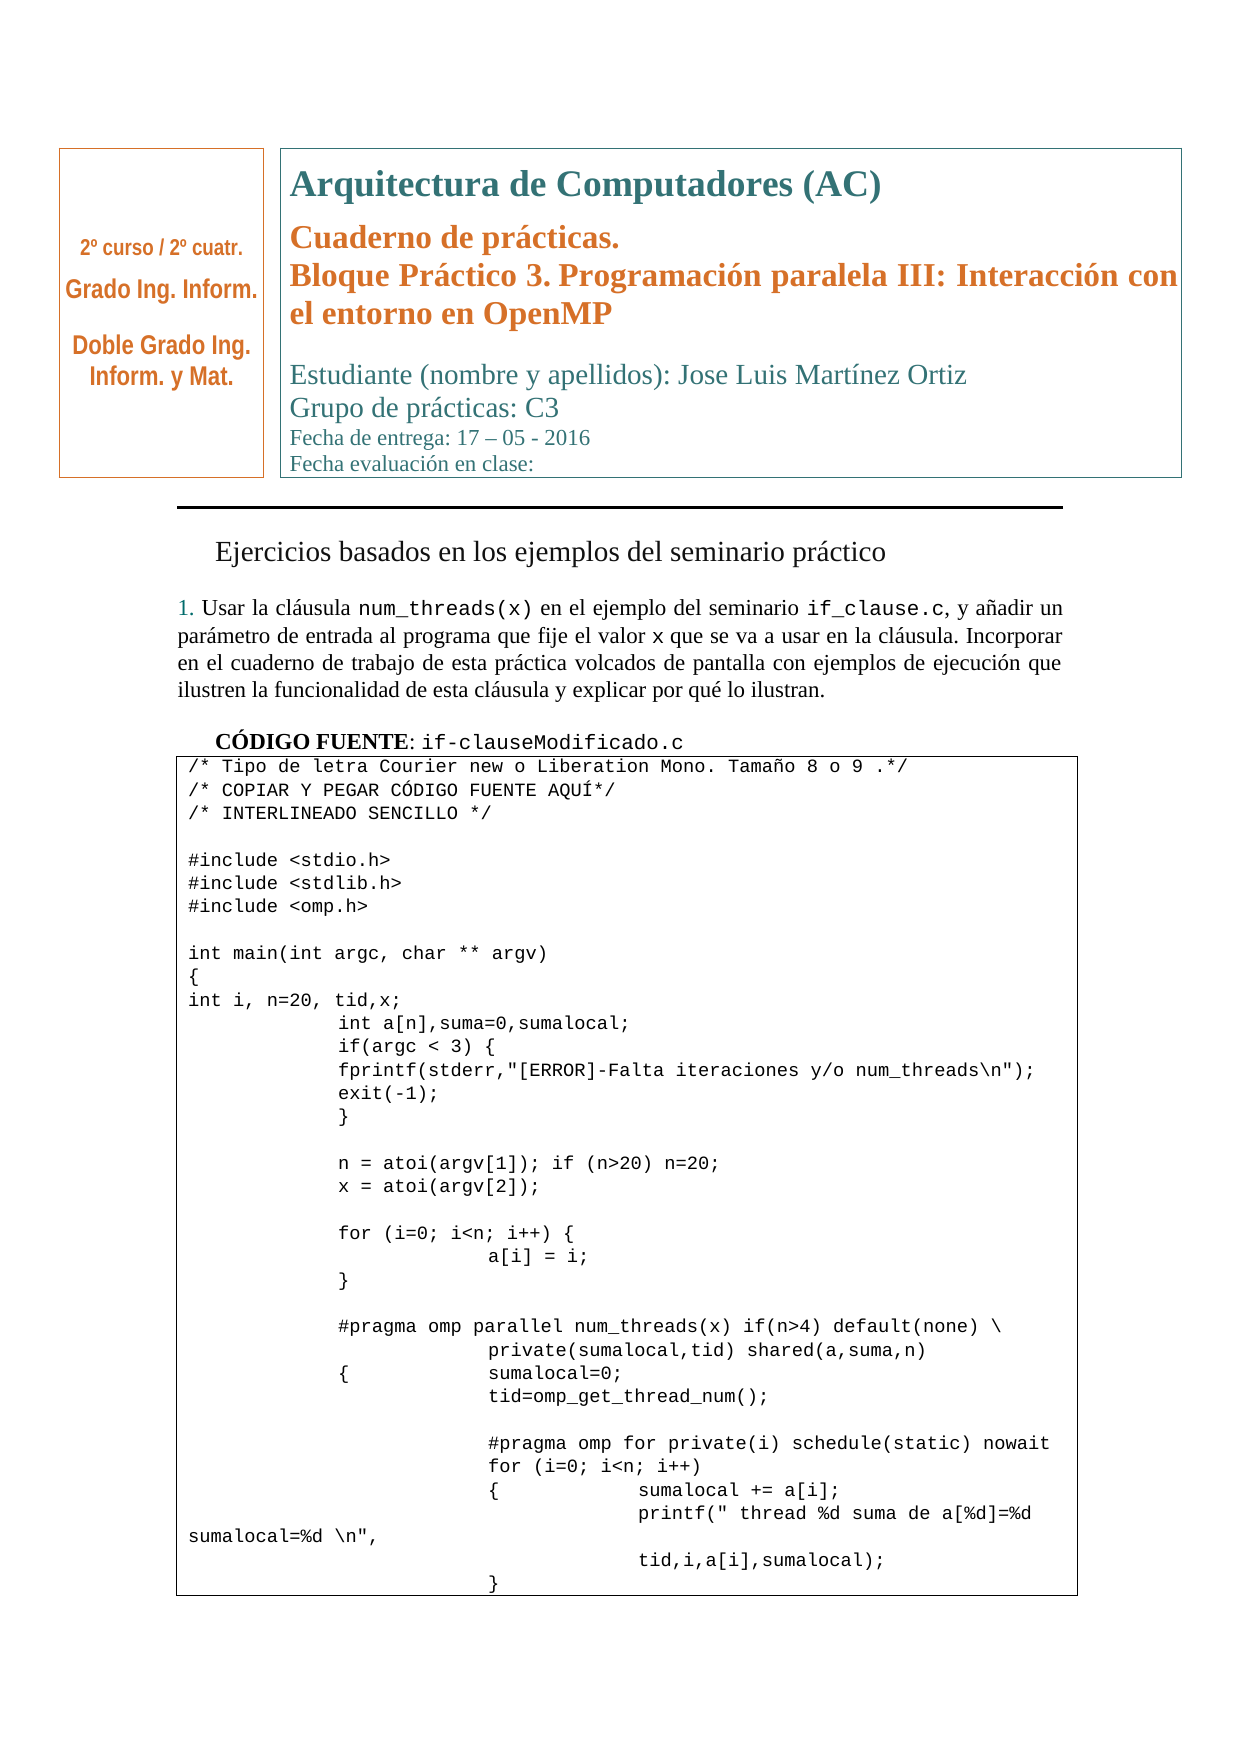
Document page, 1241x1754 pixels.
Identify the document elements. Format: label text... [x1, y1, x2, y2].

table_header Arquitectura de Computadores (AC) Cuaderno de prácticas. Bloque Práctico 3. Programación paralela III: Interacción con el entorno en OpenMP Estudiante (nombre y apellidos): Jose Luis Martínez Ortiz Grupo de prácticas: C3 Fecha de entrega: 17 – 05 - 2016 Fecha evaluación en clase: [281, 149, 1181, 477]
table_header 2º curso / 2º cuatr. Grado Ing. Inform. Doble Grado Ing. Inform. y Mat. [60, 149, 263, 477]
text CÓDIGO FUENTE: if-clauseModificado.c [215, 728, 1063, 756]
list 1. Usar la cláusula num_threads(x) en el ejemplo del seminario if_clause.c, y añadir un parámetro de entrada al programa que fije el valor x que se va a usar en la cláusula. Incorporar en el cuaderno de trabajo de esta práctica volcados de pantalla con ejemplos de ejecución que ilustren la funcionalidad de esta cláusula y explicar por qué lo ilustran. [177, 594, 1063, 702]
subtitle Ejercicios basados en los ejemplos del seminario práctico [177, 534, 1063, 568]
table_header /* Tipo de letra Courier new o Liberation Mono. Tamaño 8 o 9 .*/ /* COPIAR Y PEGAR CÓDIGO FUENTE AQUÍ*/ /* INTERLINEADO SENCILLO */ #include <stdio.h> #include <stdlib.h> #include <omp.h> int main(int argc, char ** argv) { int i, n=20, tid,x; int a[n],suma=0,sumalocal; if(argc < 3) { fprintf(stderr,"[ERROR]-Falta iteraciones y/o num_threads\n"); exit(-1); } n = atoi(argv[1]); if (n>20) n=20; x = atoi(argv[2]); for (i=0; i<n; i++) { a[i] = i; } #pragma omp parallel num_threads(x) if(n>4) default(none) \ private(sumalocal,tid) shared(a,suma,n) { sumalocal=0; tid=omp_get_thread_num(); #pragma omp for private(i) schedule(static) nowait for (i=0; i<n; i++) { sumalocal += a[i]; printf(" thread %d suma de a[%d]=%d sumalocal=%d \n", tid,i,a[i],sumalocal); } [177, 757, 1077, 1595]
table_header [264, 148, 280, 477]
